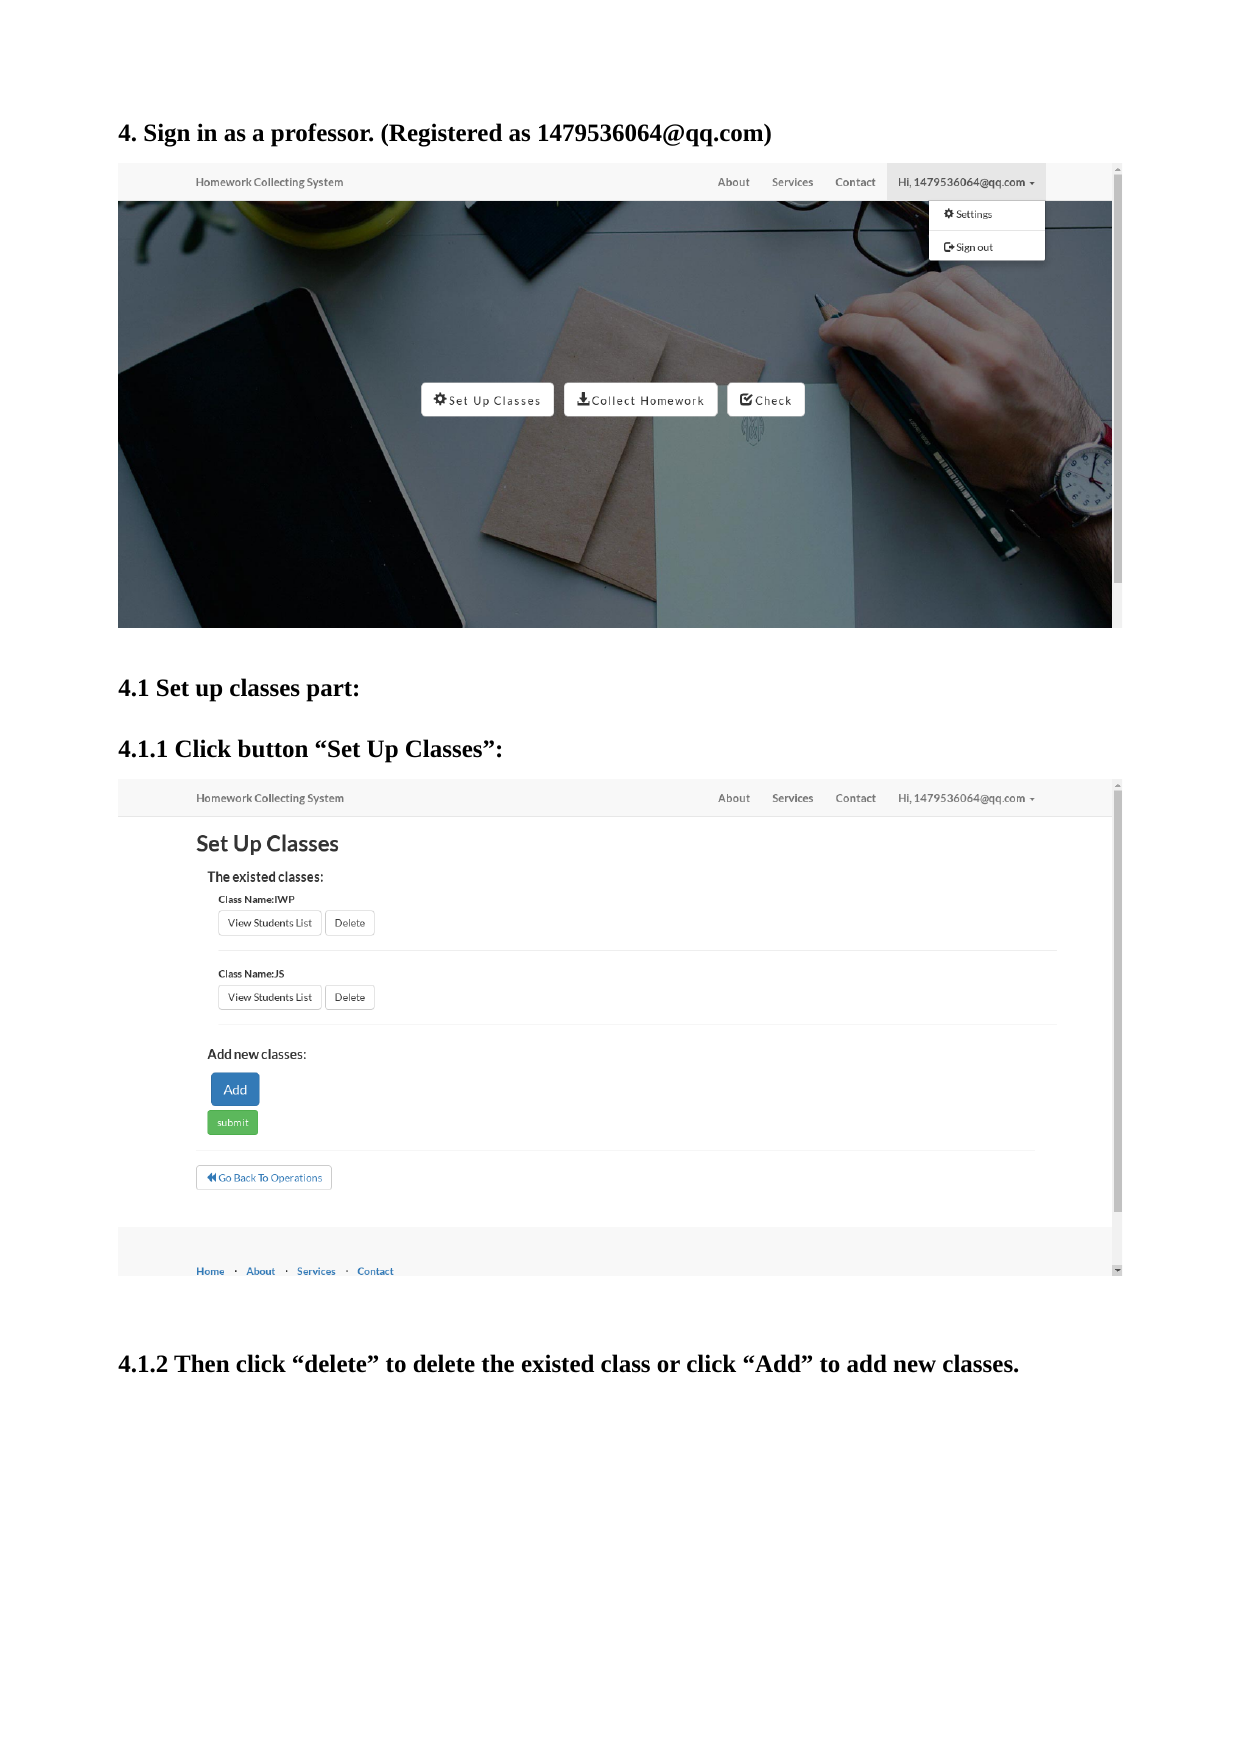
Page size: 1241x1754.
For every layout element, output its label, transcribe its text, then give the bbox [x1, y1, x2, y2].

text 4.1.2 Then click “delete” to delete the existed class or click “Add” to add new classes. [118, 1349, 1122, 1378]
picture [118, 163, 1123, 628]
picture [118, 779, 1123, 1276]
text 4. Sign in as a professor. (Registered as 1479536064@qq.com) [118, 118, 1122, 147]
text 4.1.1 Click button “Set Up Classes”: [118, 734, 1122, 763]
text 4.1 Set up classes part: [118, 673, 1122, 702]
